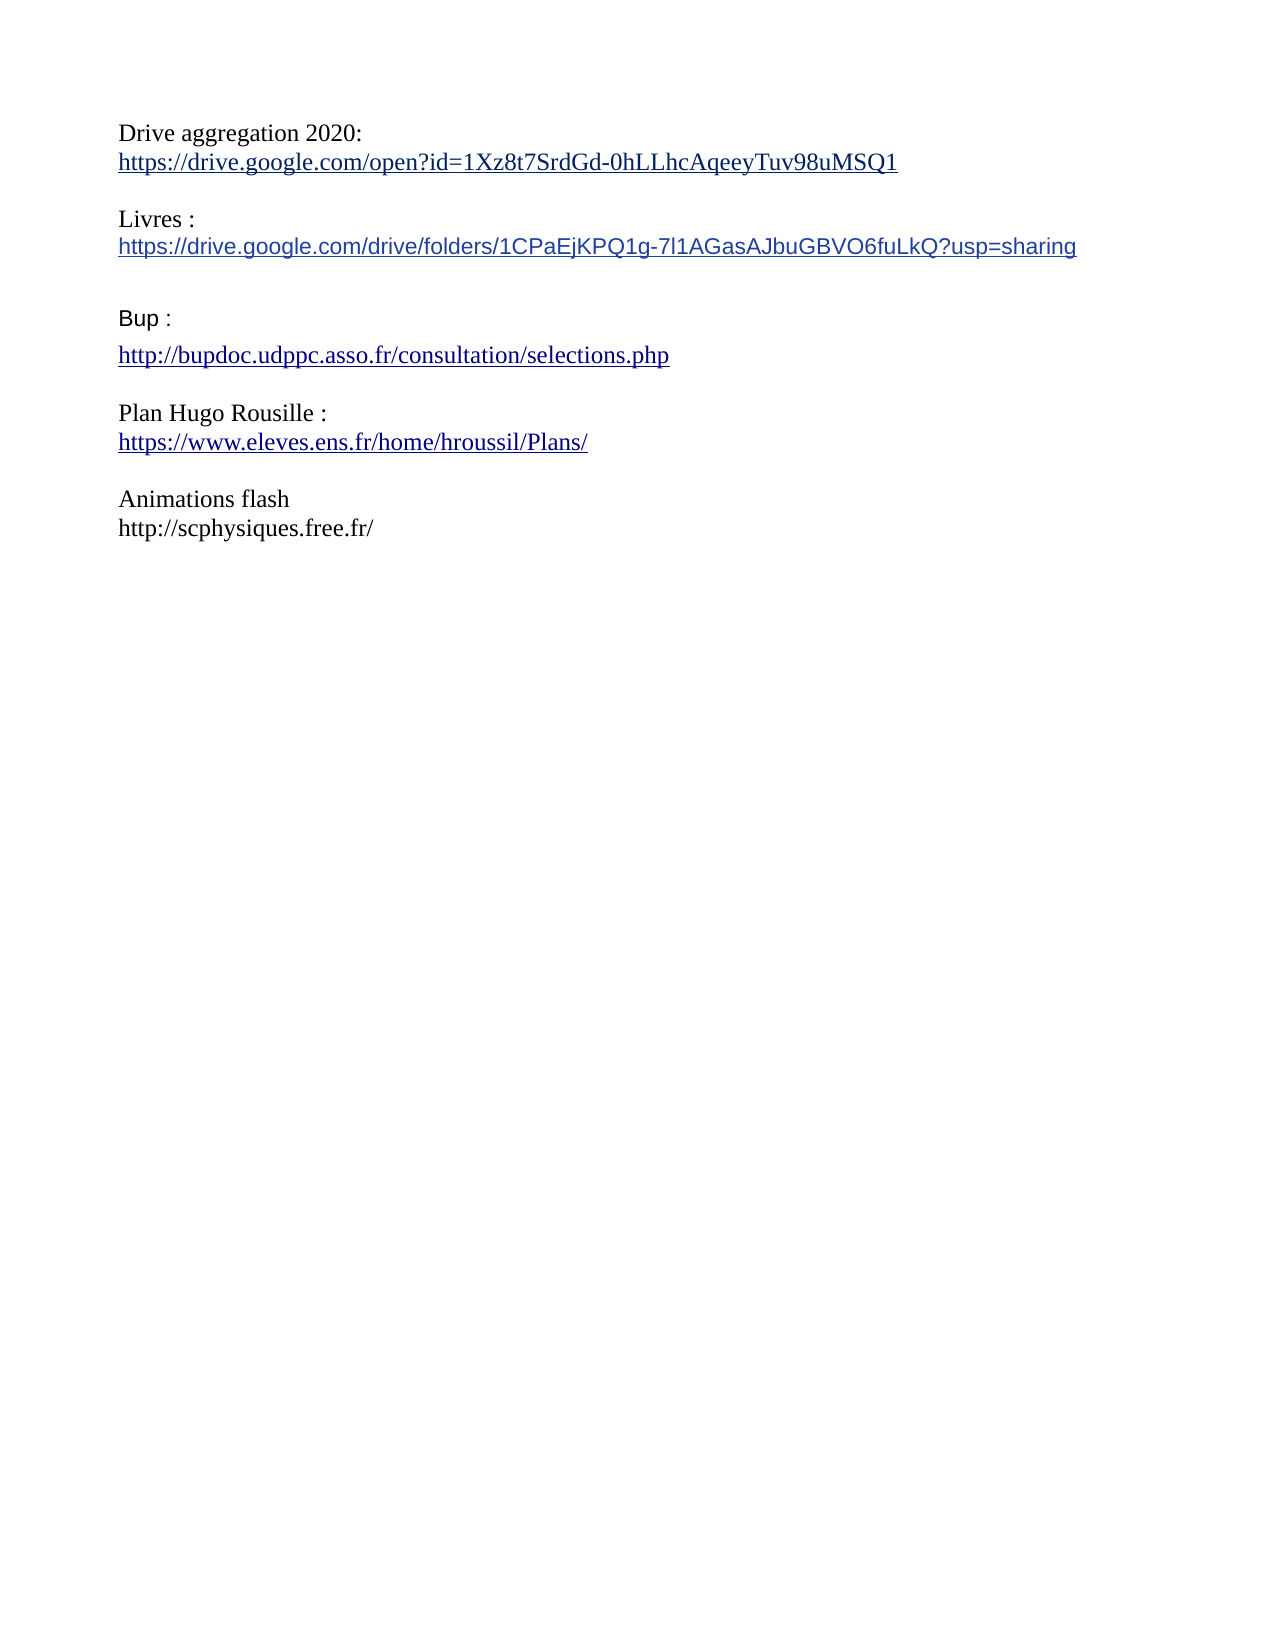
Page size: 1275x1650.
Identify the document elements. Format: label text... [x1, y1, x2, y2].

text https://drive.google.com/drive/folders/1CPaEjKPQ1g-7l1AGasAJbuGBVO6fuLkQ?usp=sharing [118, 233, 1157, 259]
text https://drive.google.com/open?id=1Xz8t7SrdGd-0hLLhcAqeeyTuv98uMSQ1 [118, 147, 1157, 176]
text Bup : [118, 305, 1157, 331]
text Plan Hugo Rousille : [118, 398, 1157, 427]
text https://www.eleves.ens.fr/home/hroussil/Plans/ [118, 427, 1157, 456]
text http://bupdoc.udppc.asso.fr/consultation/selections.php [118, 341, 1157, 369]
text Livres : [118, 204, 1157, 233]
text Animations flash [118, 484, 1157, 513]
text Drive aggregation 2020: [118, 118, 1157, 147]
text http://scphysiques.free.fr/ [118, 513, 1157, 542]
